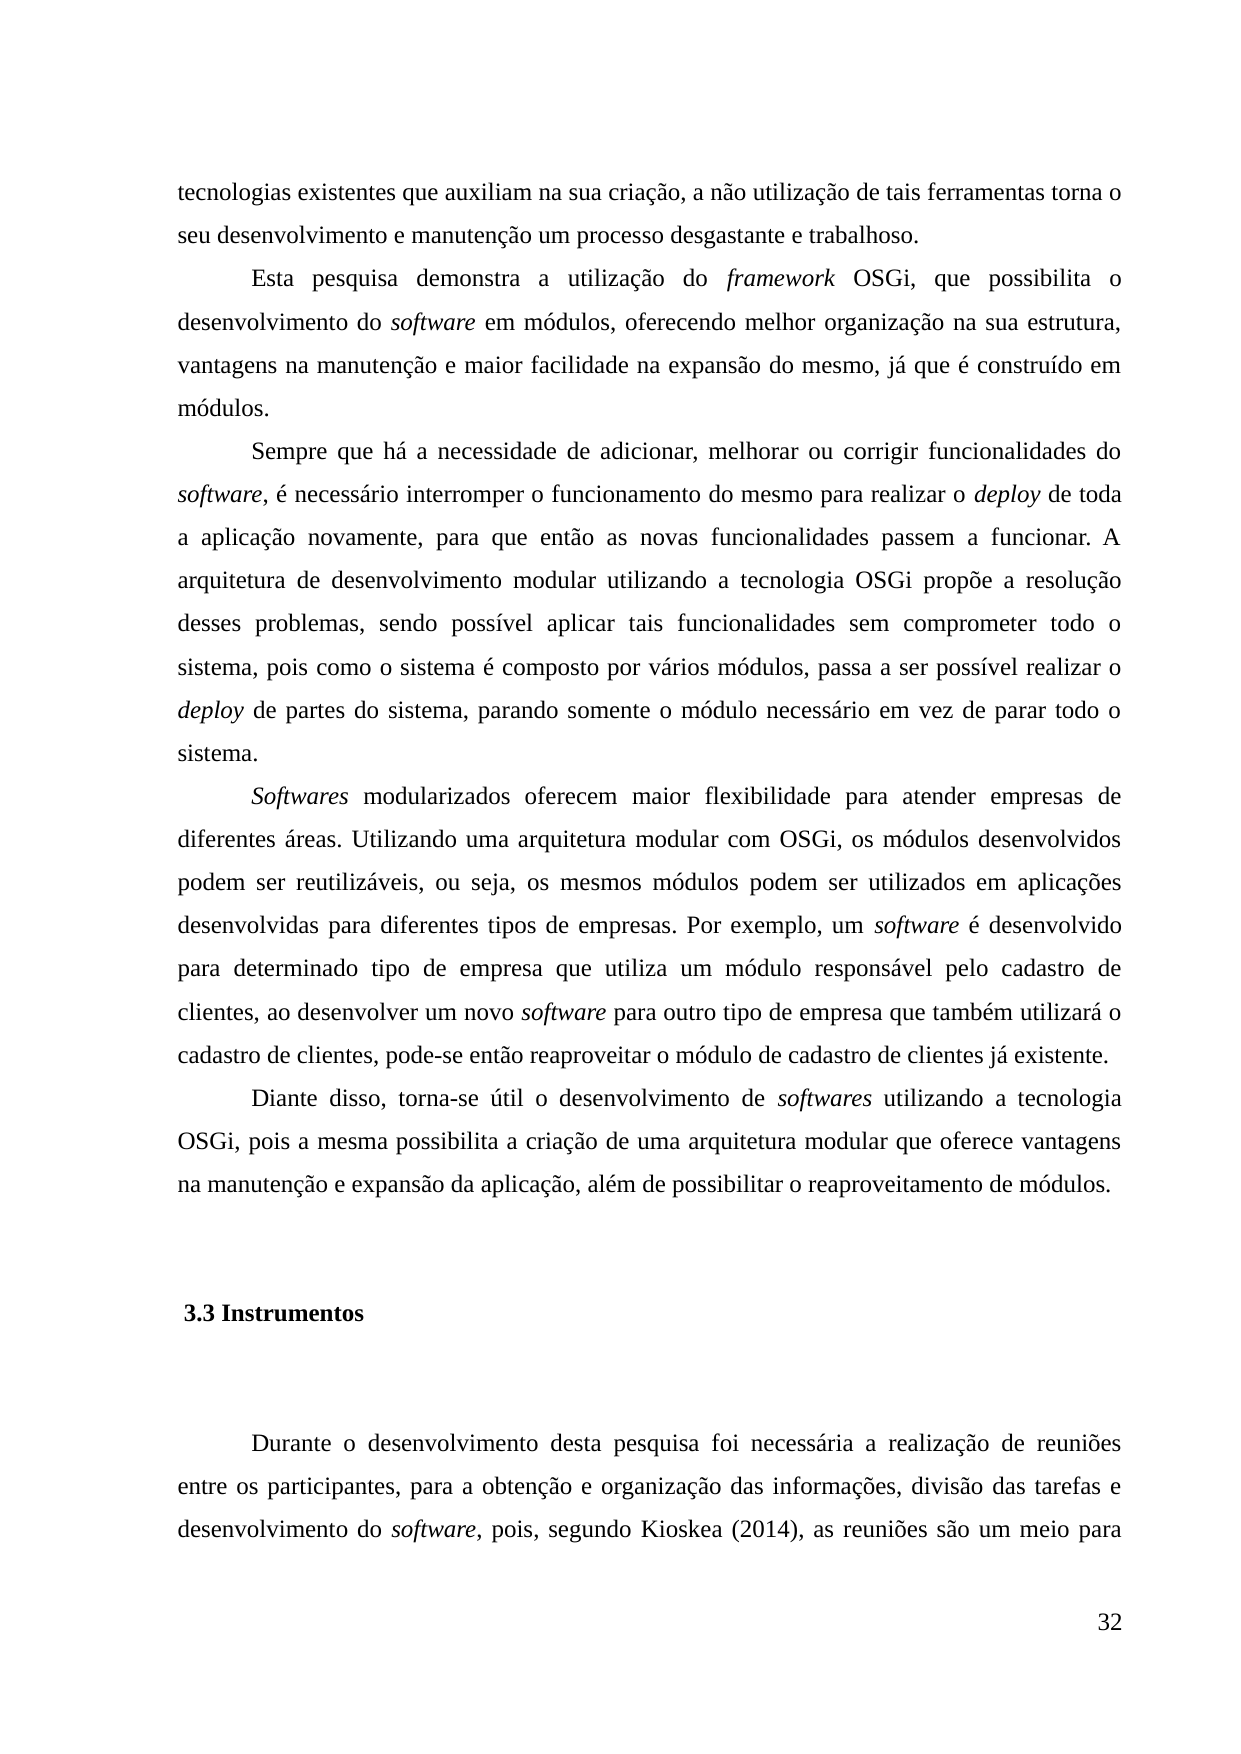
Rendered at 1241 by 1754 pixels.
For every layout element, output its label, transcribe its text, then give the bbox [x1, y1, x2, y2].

text tecnologias existentes que auxiliam na sua criação, a não utilização de tais ferramentas torna o seu desenvolvimento e manutenção um processo desgastante e trabalhoso. [177, 177, 1122, 249]
text Diante disso, torna-se útil o desenvolvimento de softwares utilizando a tecnologia OSGi, pois a mesma possibilita a criação de uma arquitetura modular que oferece vantagens na manutenção e expansão da aplicação, além de possibilitar o reaproveitamento de módulos. [177, 1083, 1122, 1198]
text Softwares modularizados oferecem maior flexibilidade para atender empresas de diferentes áreas. Utilizando uma arquitetura modular com OSGi, os módulos desenvolvidos podem ser reutilizáveis, ou seja, os mesmos módulos podem ser utilizados em aplicações desenvolvidas para diferentes tipos de empresas. Por exemplo, um software é desenvolvido para determinado tipo de empresa que utiliza um módulo responsável pelo cadastro de clientes, ao desenvolver um novo software para outro tipo de empresa que também utilizará o cadastro de clientes, pode-se então reaproveitar o módulo de cadastro de clientes já existente. [177, 781, 1122, 1068]
subtitle Instrumentos [177, 1298, 1122, 1327]
text Durante o desenvolvimento desta pesquisa foi necessária a realização de reuniões entre os participantes, para a obtenção e organização das informações, divisão das tarefas e desenvolvimento do software, pois, segundo Kioskea (2014), as reuniões são um meio para [177, 1428, 1122, 1543]
text Esta pesquisa demonstra a utilização do framework OSGi, que possibilita o desenvolvimento do software em módulos, oferecendo melhor organização na sua estrutura, vantagens na manutenção e maior facilidade na expansão do mesmo, já que é construído em módulos. [177, 263, 1122, 422]
text Sempre que há a necessidade de adicionar, melhorar ou corrigir funcionalidades do software, é necessário interromper o funcionamento do mesmo para realizar o deploy de toda a aplicação novamente, para que então as novas funcionalidades passem a funcionar. A arquitetura de desenvolvimento modular utilizando a tecnologia OSGi propõe a resolução desses problemas, sendo possível aplicar tais funcionalidades sem comprometer todo o sistema, pois como o sistema é composto por vários módulos, passa a ser possível realizar o deploy de partes do sistema, parando somente o módulo necessário em vez de parar todo o sistema. [177, 436, 1122, 767]
